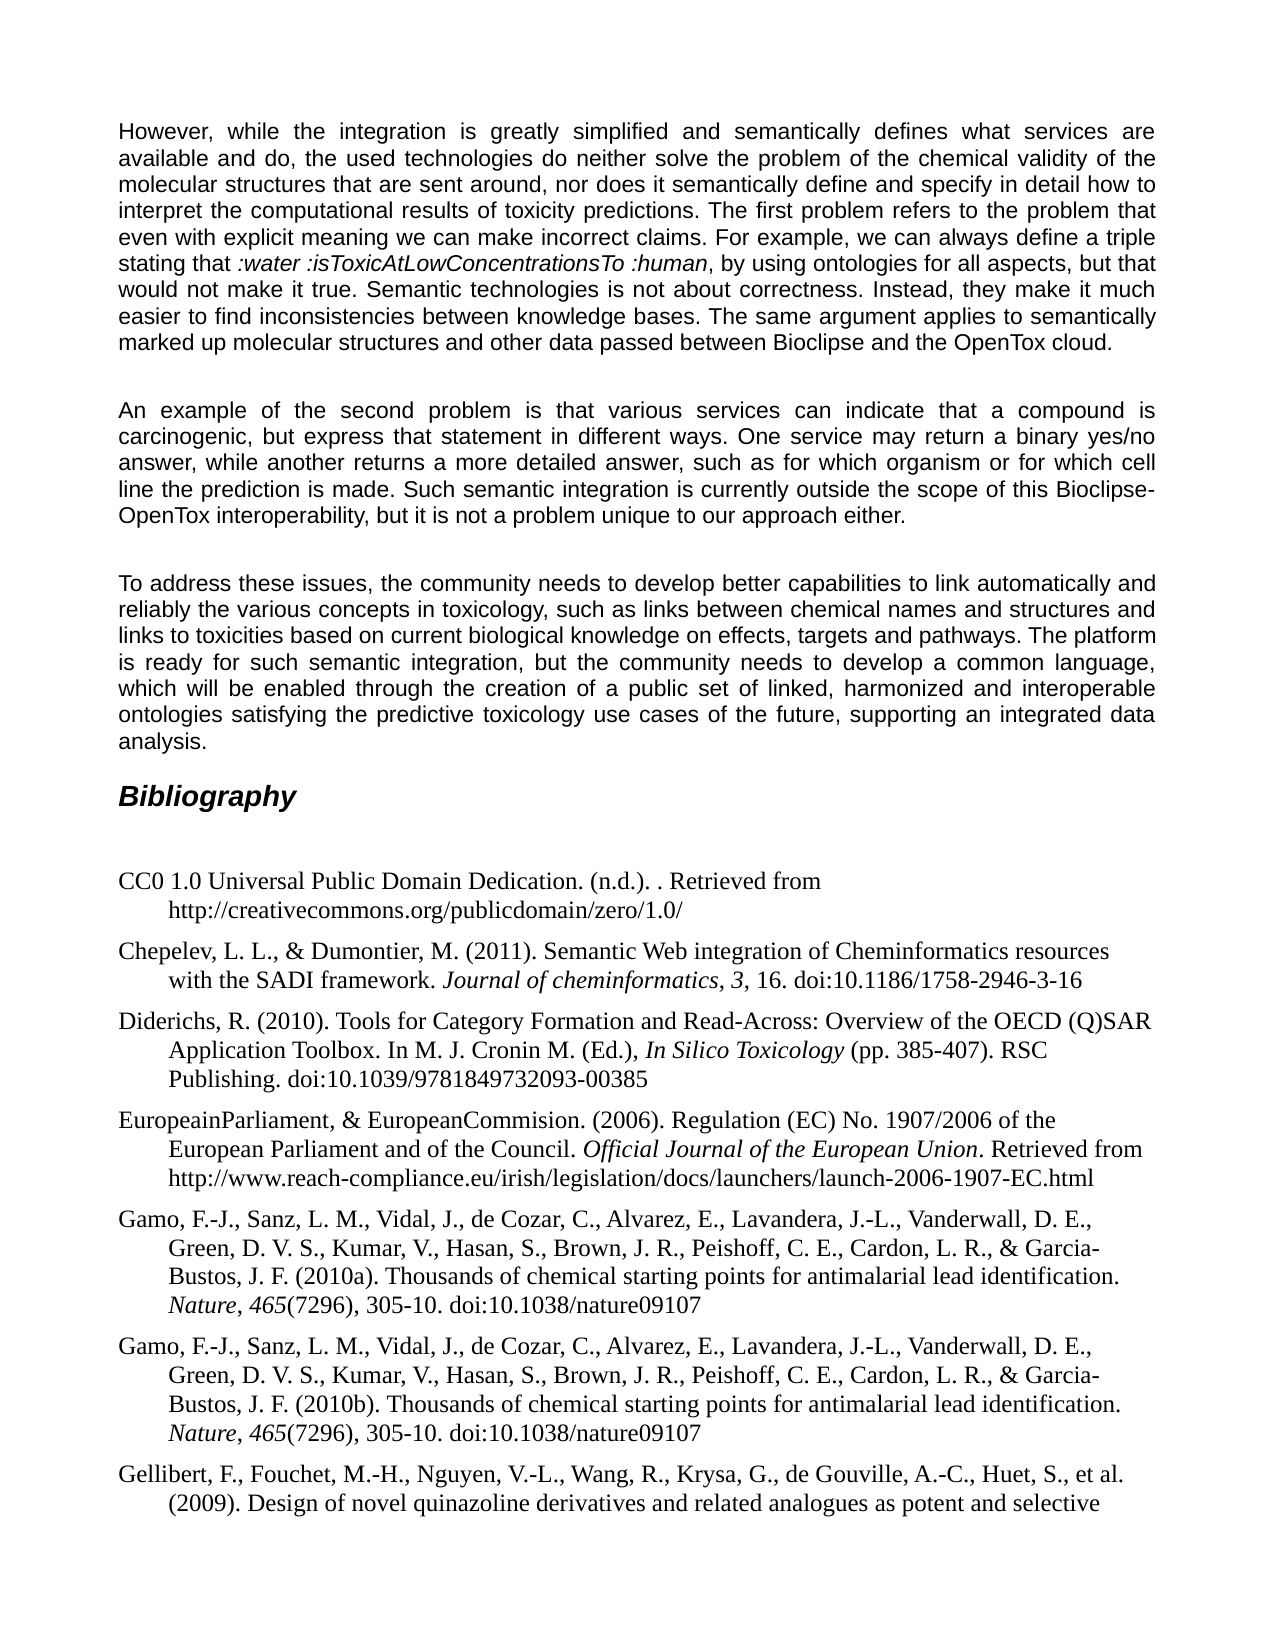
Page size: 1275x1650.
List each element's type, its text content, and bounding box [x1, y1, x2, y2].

text EuropeainParliament, & EuropeanCommision. (2006). Regulation (EC) No. 1907/2006 of the European Parliament and of the Council. Official Journal of the European Union. Retrieved from http://www.reach-compliance.eu/irish/legislation/docs/launchers/launch-2006-1907-EC.html [118, 1105, 1157, 1191]
text CC0 1.0 Universal Public Domain Dedication. (n.d.). . Retrieved from http://creativecommons.org/publicdomain/zero/1.0/ [118, 866, 1157, 924]
text Diderichs, R. (2010). Tools for Category Formation and Read-Across: Overview of the OECD (Q)SAR Application Toolbox. In M. J. Cronin M. (Ed.), In Silico Toxicology (pp. 385-407). RSC Publishing. doi:10.1039/9781849732093-00385 [118, 1006, 1157, 1093]
text To address these issues, the community needs to develop better capabilities to link automatically and reliably the various concepts in toxicology, such as links between chemical names and structures and links to toxicities based on current biological knowledge on effects, targets and pathways. The platform is ready for such semantic integration, but the community needs to develop a common language, which will be enabled through the creation of a public set of linked, harmonized and interoperable ontologies satisfying the predictive toxicology use cases of the future, supporting an integrated data analysis. [118, 569, 1157, 754]
text Chepelev, L. L., & Dumontier, M. (2011). Semantic Web integration of Cheminformatics resources with the SADI framework. Journal of cheminformatics, 3, 16. doi:10.1186/1758-2946-3-16 [118, 936, 1157, 994]
text Gamo, F.-J., Sanz, L. M., Vidal, J., de Cozar, C., Alvarez, E., Lavandera, J.-L., Vanderwall, D. E., Green, D. V. S., Kumar, V., Hasan, S., Brown, J. R., Peishoff, C. E., Cardon, L. R., & Garcia-Bustos, J. F. (2010a). Thousands of chemical starting points for antimalarial lead identification. Nature, 465(7296), 305-10. doi:10.1038/nature09107 [118, 1204, 1157, 1319]
subtitle Bibliography [118, 779, 1157, 813]
text Gamo, F.-J., Sanz, L. M., Vidal, J., de Cozar, C., Alvarez, E., Lavandera, J.-L., Vanderwall, D. E., Green, D. V. S., Kumar, V., Hasan, S., Brown, J. R., Peishoff, C. E., Cardon, L. R., & Garcia-Bustos, J. F. (2010b). Thousands of chemical starting points for antimalarial lead identification. Nature, 465(7296), 305-10. doi:10.1038/nature09107 [118, 1331, 1157, 1446]
text An example of the second problem is that various services can indicate that a compound is carcinogenic, but express that statement in different ways. One service may return a binary yes/no answer, while another returns a more detailed answer, such as for which organism or for which cell line the prediction is made. Such semantic integration is currently outside the scope of this Bioclipse-OpenTox interoperability, but it is not a problem unique to our approach either. [118, 397, 1157, 528]
text Gellibert, F., Fouchet, M.-H., Nguyen, V.-L., Wang, R., Krysa, G., de Gouville, A.-C., Huet, S., et al. (2009). Design of novel quinazoline derivatives and related analogues as potent and selective [118, 1459, 1157, 1516]
text However, while the integration is greatly simplified and semantically defines what services are available and do, the used technologies do neither solve the problem of the chemical validity of the molecular structures that are sent around, nor does it semantically define and specify in detail how to interpret the computational results of toxicity predictions. The first problem refers to the problem that even with explicit meaning we can make incorrect claims. For example, we can always define a triple stating that :water :isToxicAtLowConcentrationsTo :human, by using ontologies for all aspects, but that would not make it true. Semantic technologies is not about correctness. Instead, they make it much easier to find inconsistencies between knowledge bases. The same argument applies to semantically marked up molecular structures and other data passed between Bioclipse and the OpenTox cloud. [118, 118, 1157, 355]
